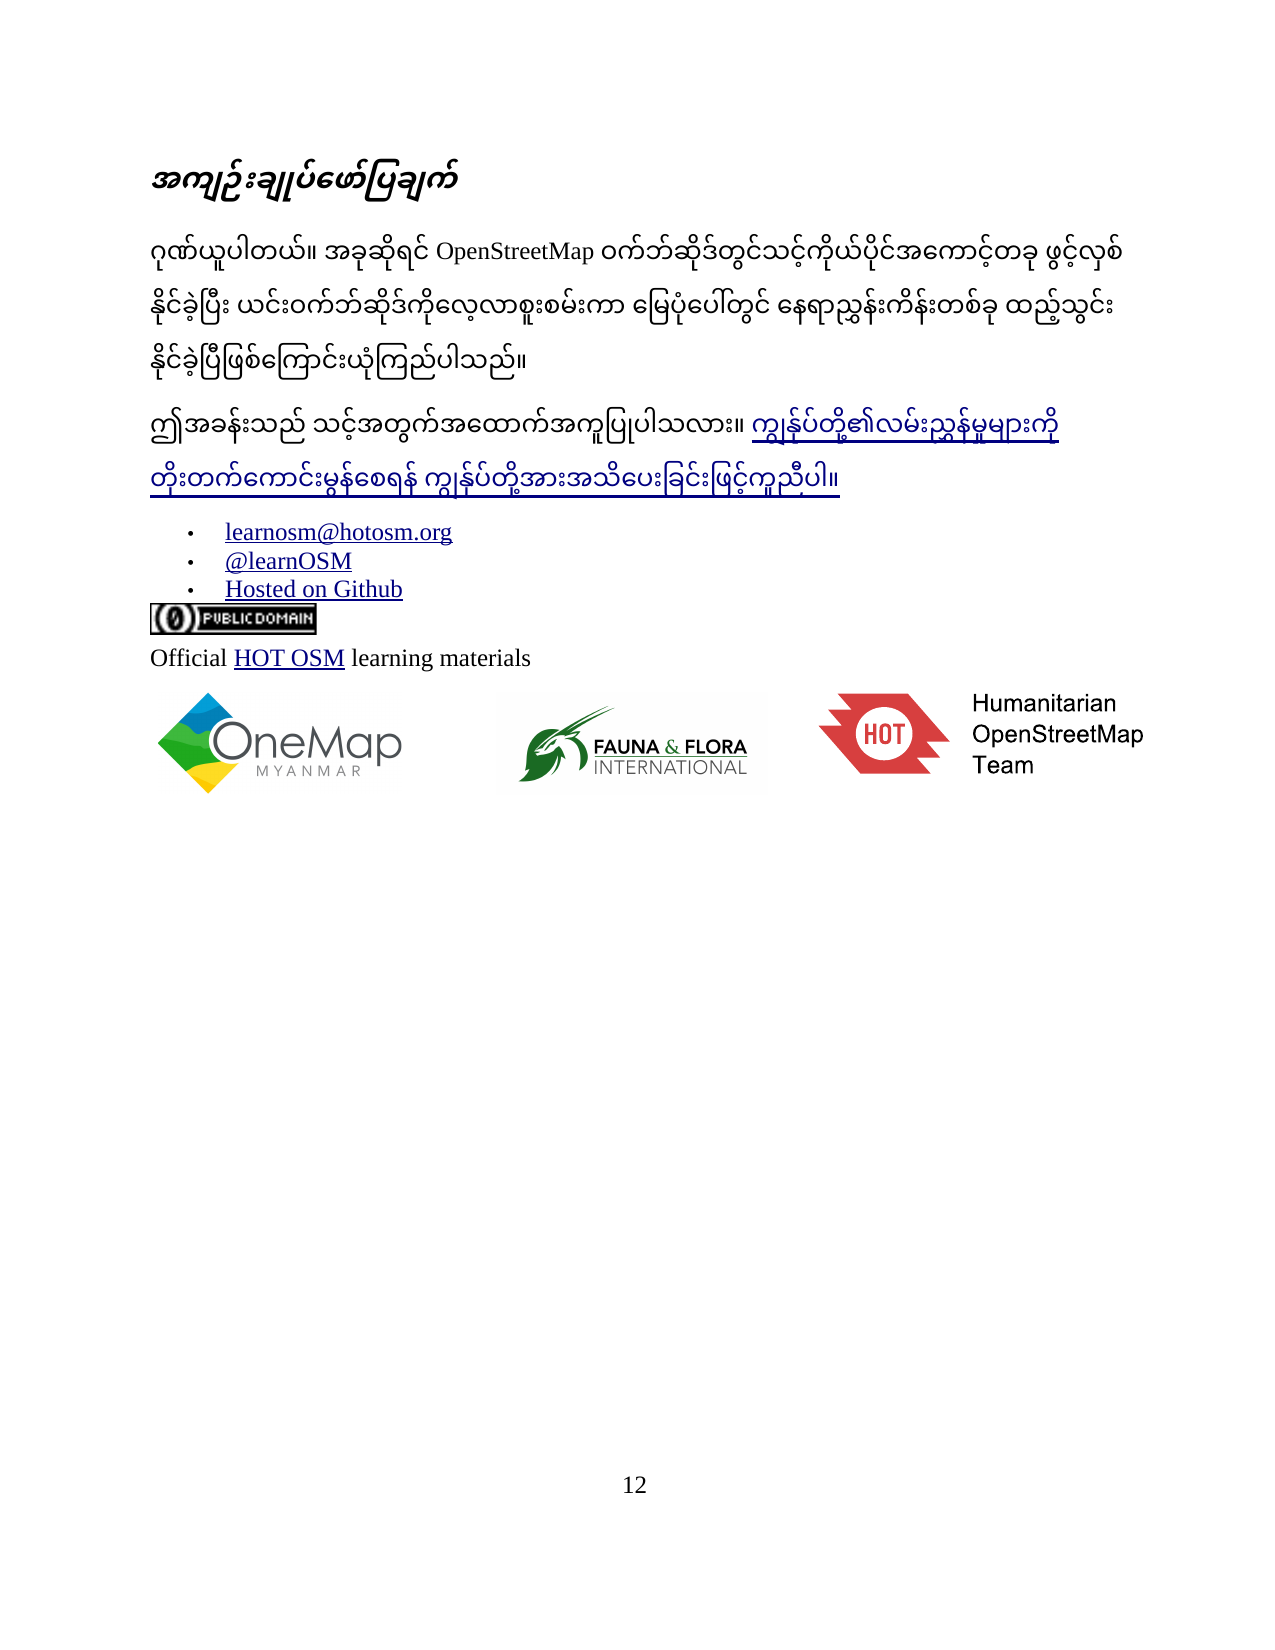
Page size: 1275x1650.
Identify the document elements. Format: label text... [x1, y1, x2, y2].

text Official HOT OSM learning materials [150, 643, 1125, 672]
picture [157, 692, 402, 794]
subtitle အကျဉ်းချုပ်ဖော်ပြချက် [150, 150, 1125, 214]
list Hosted on Github [187, 574, 1125, 603]
text ဂုဏ်ယူပါတယ်။ အခုဆိုရင် OpenStreetMap ဝက်ဘ်ဆိုဒ်တွင်သင့်ကိုယ်ပိုင်အကောင့်တခု ဖွင့်လှစ်နိုင်ခဲ့ပြီး ယင်းဝက်ဘ်ဆိုဒ်ကိုလေ့လာစူးစမ်းကာ မြေပုံပေါ်တွင် နေရာညွှန်းကိန်းတစ်ခု ထည့်သွင်းနိုင်ခဲ့ပြီဖြစ်ကြောင်းယုံကြည်ပါသည်။ [150, 226, 1125, 390]
picture [496, 692, 769, 795]
list @learnOSM [187, 546, 1125, 574]
list learnosm@hotosm.org [187, 517, 1125, 546]
picture [150, 603, 317, 635]
text ဤအခန်းသည် သင့်အတွက်အထောက်အကူပြုပါသလား။ ကျွန်ုပ်တို့၏လမ်းညွှန်မှုများကိုတိုးတက်ကောင်းမွန်စေရန် ကျွန်ုပ်တို့အားအသိပေးခြင်းဖြင့်ကူညီပါ။ [150, 399, 1125, 508]
